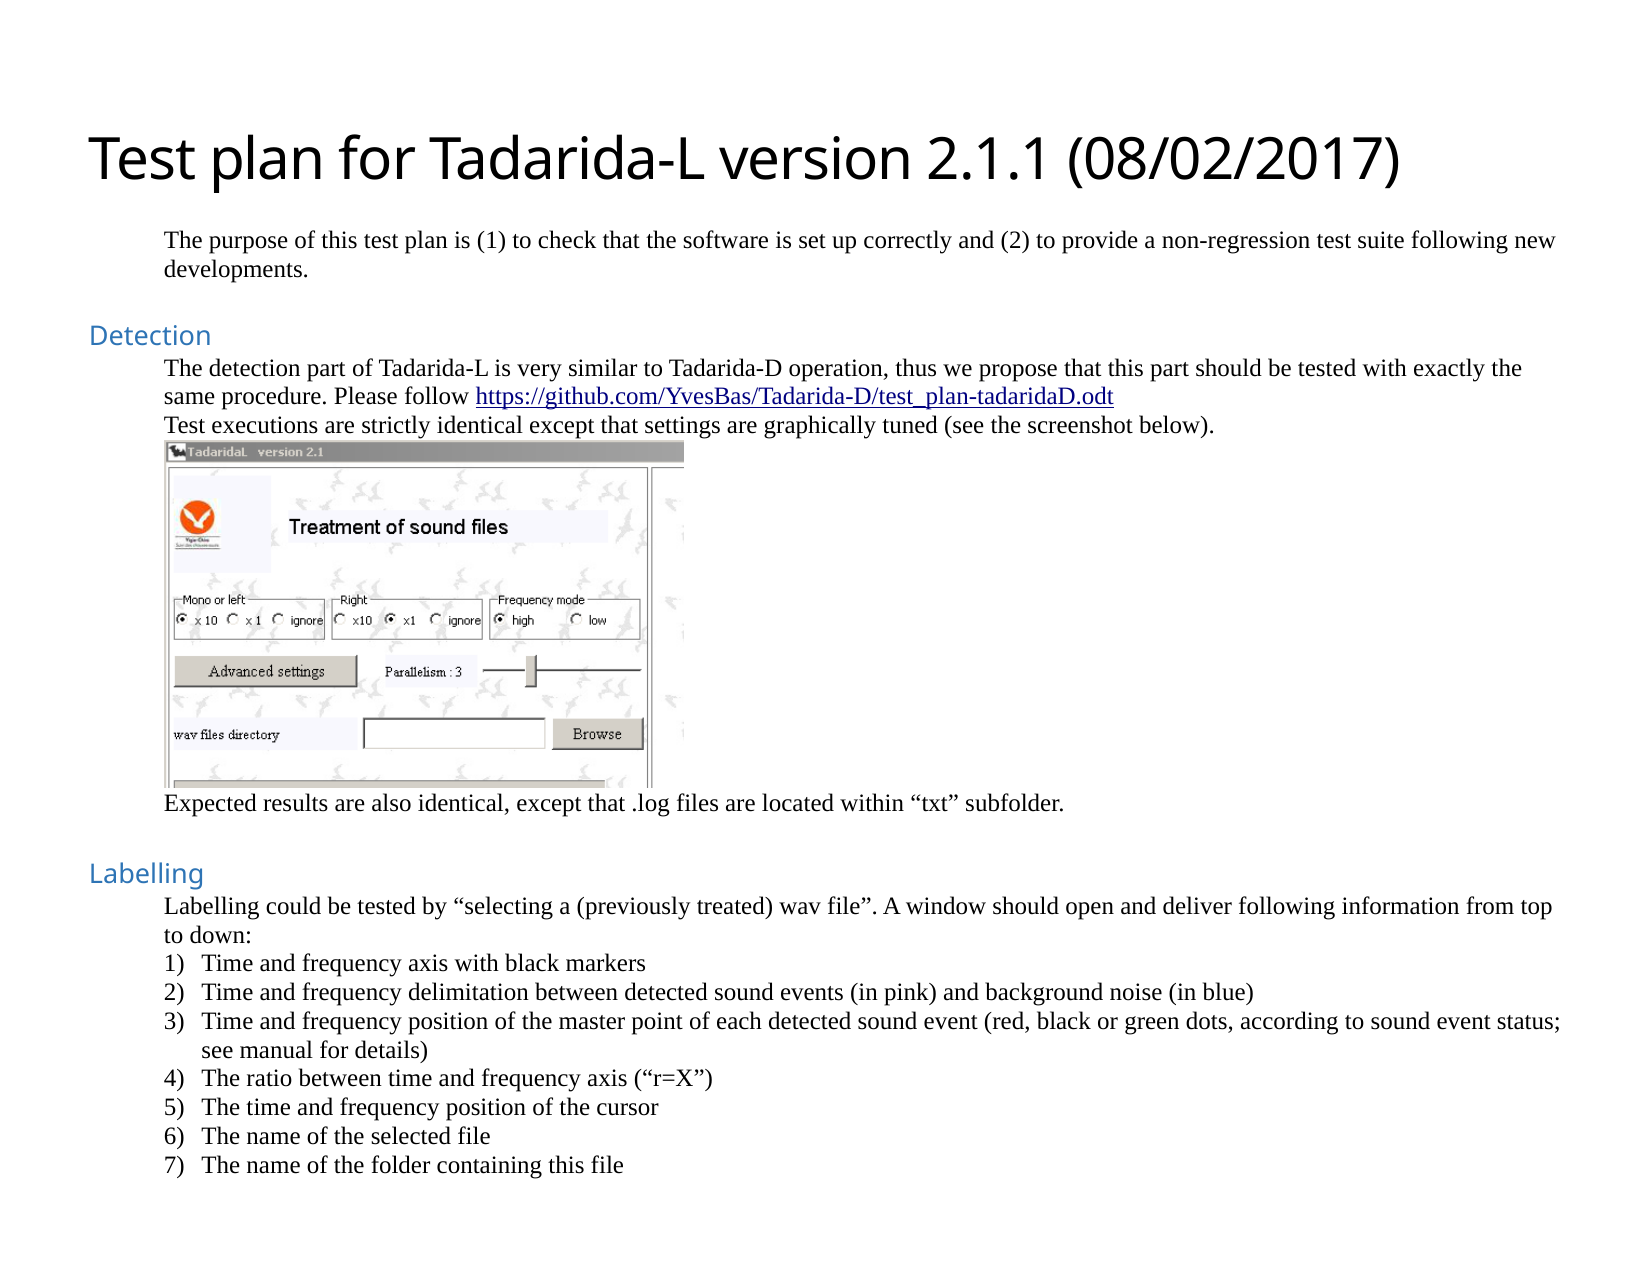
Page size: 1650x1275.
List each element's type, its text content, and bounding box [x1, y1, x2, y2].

list The ratio between time and frequency axis (“r=X”) [164, 1063, 1561, 1092]
subtitle Test plan for Tadarida-L version 2.1.1 (08/02/2017) [89, 117, 1561, 197]
list The name of the selected file [164, 1121, 1561, 1150]
list Time and frequency axis with black markers [164, 948, 1561, 977]
list Expected results are also identical, except that .log files are located within “txt” subfolder. [164, 788, 1561, 816]
list The time and frequency position of the cursor [164, 1092, 1561, 1121]
list Labelling could be tested by “selecting a (previously treated) wav file”. A window should open and deliver following information from top to down: [164, 891, 1561, 948]
list Time and frequency delimitation between detected sound events (in pink) and background noise (in blue) [164, 977, 1561, 1006]
list The detection part of Tadarida-L is very similar to Tadarida-D operation, thus we propose that this part should be tested with exactly the same procedure. Please follow https://github.com/YvesBas/Tadarida-D/test_plan-tadaridaD.odt [164, 353, 1561, 410]
list Test executions are strictly identical except that settings are graphically tuned (see the screenshot below). [164, 410, 1561, 439]
list The purpose of this test plan is (1) to check that the software is set up correctly and (2) to provide a non-regression test suite following new developments. [164, 226, 1561, 283]
subtitle Detection [89, 316, 1561, 353]
list Time and frequency position of the master point of each detected sound event (red, black or green dots, according to sound event status; see manual for details) [164, 1006, 1561, 1063]
picture [163, 439, 684, 788]
list The name of the folder containing this file [164, 1150, 1561, 1178]
subtitle Labelling [89, 854, 1561, 891]
